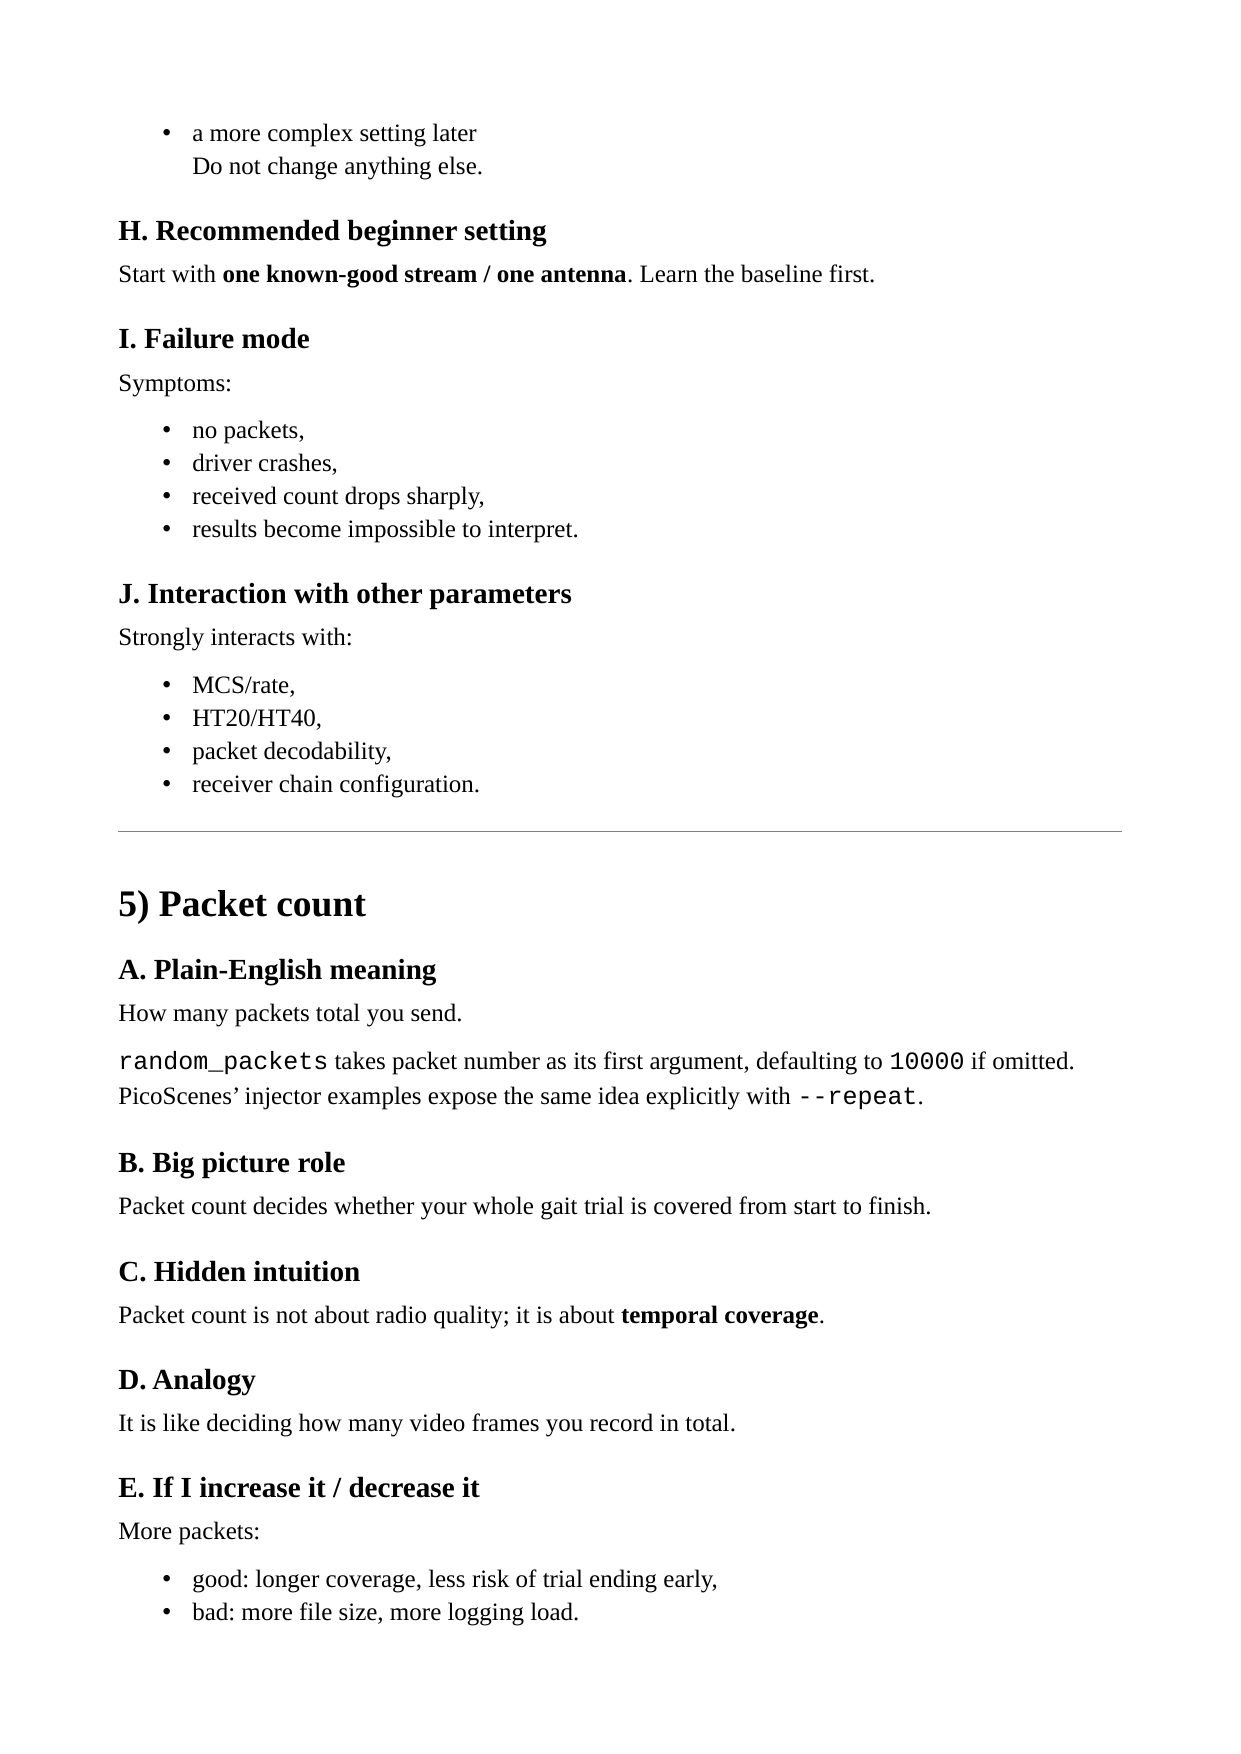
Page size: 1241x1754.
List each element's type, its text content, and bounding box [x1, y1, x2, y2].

subtitle H. Recommended beginner setting [118, 213, 1122, 247]
text It is like deciding how many video frames you record in total. [118, 1408, 1122, 1437]
text Packet count decides whether your whole gait trial is covered from start to finish. [118, 1191, 1122, 1220]
subtitle 5) Packet count [118, 882, 1122, 925]
list results become impossible to interpret. [162, 514, 1122, 543]
text Strongly interacts with: [118, 622, 1122, 651]
list received count drops sharply, [162, 481, 1122, 510]
list packet decodability, [162, 736, 1122, 765]
text More packets: [118, 1516, 1122, 1545]
subtitle D. Analogy [118, 1362, 1122, 1395]
text random_packets takes packet number as its first argument, defaulting to 10000 if omitted. PicoScenes’ injector examples expose the same idea explicitly with --repeat. [118, 1046, 1122, 1112]
list a more complex setting later Do not change anything else. [162, 118, 1122, 180]
list MCS/rate, [162, 670, 1122, 699]
text Packet count is not about radio quality; it is about temporal coverage. [118, 1300, 1122, 1328]
text Symptoms: [118, 368, 1122, 396]
list driver crashes, [162, 448, 1122, 477]
list HT20/HT40, [162, 703, 1122, 732]
list good: longer coverage, less risk of trial ending early, [162, 1564, 1122, 1592]
text Start with one known-good stream / one antenna. Learn the baseline first. [118, 259, 1122, 288]
text How many packets total you send. [118, 998, 1122, 1027]
subtitle A. Plain-English meaning [118, 952, 1122, 986]
subtitle J. Interaction with other parameters [118, 576, 1122, 610]
subtitle E. If I increase it / decrease it [118, 1470, 1122, 1504]
list bad: more file size, more logging load. [162, 1597, 1122, 1626]
list receiver chain configuration. [162, 769, 1122, 798]
subtitle B. Big picture role [118, 1145, 1122, 1179]
subtitle C. Hidden intuition [118, 1254, 1122, 1287]
subtitle I. Failure mode [118, 322, 1122, 355]
list no packets, [162, 415, 1122, 444]
